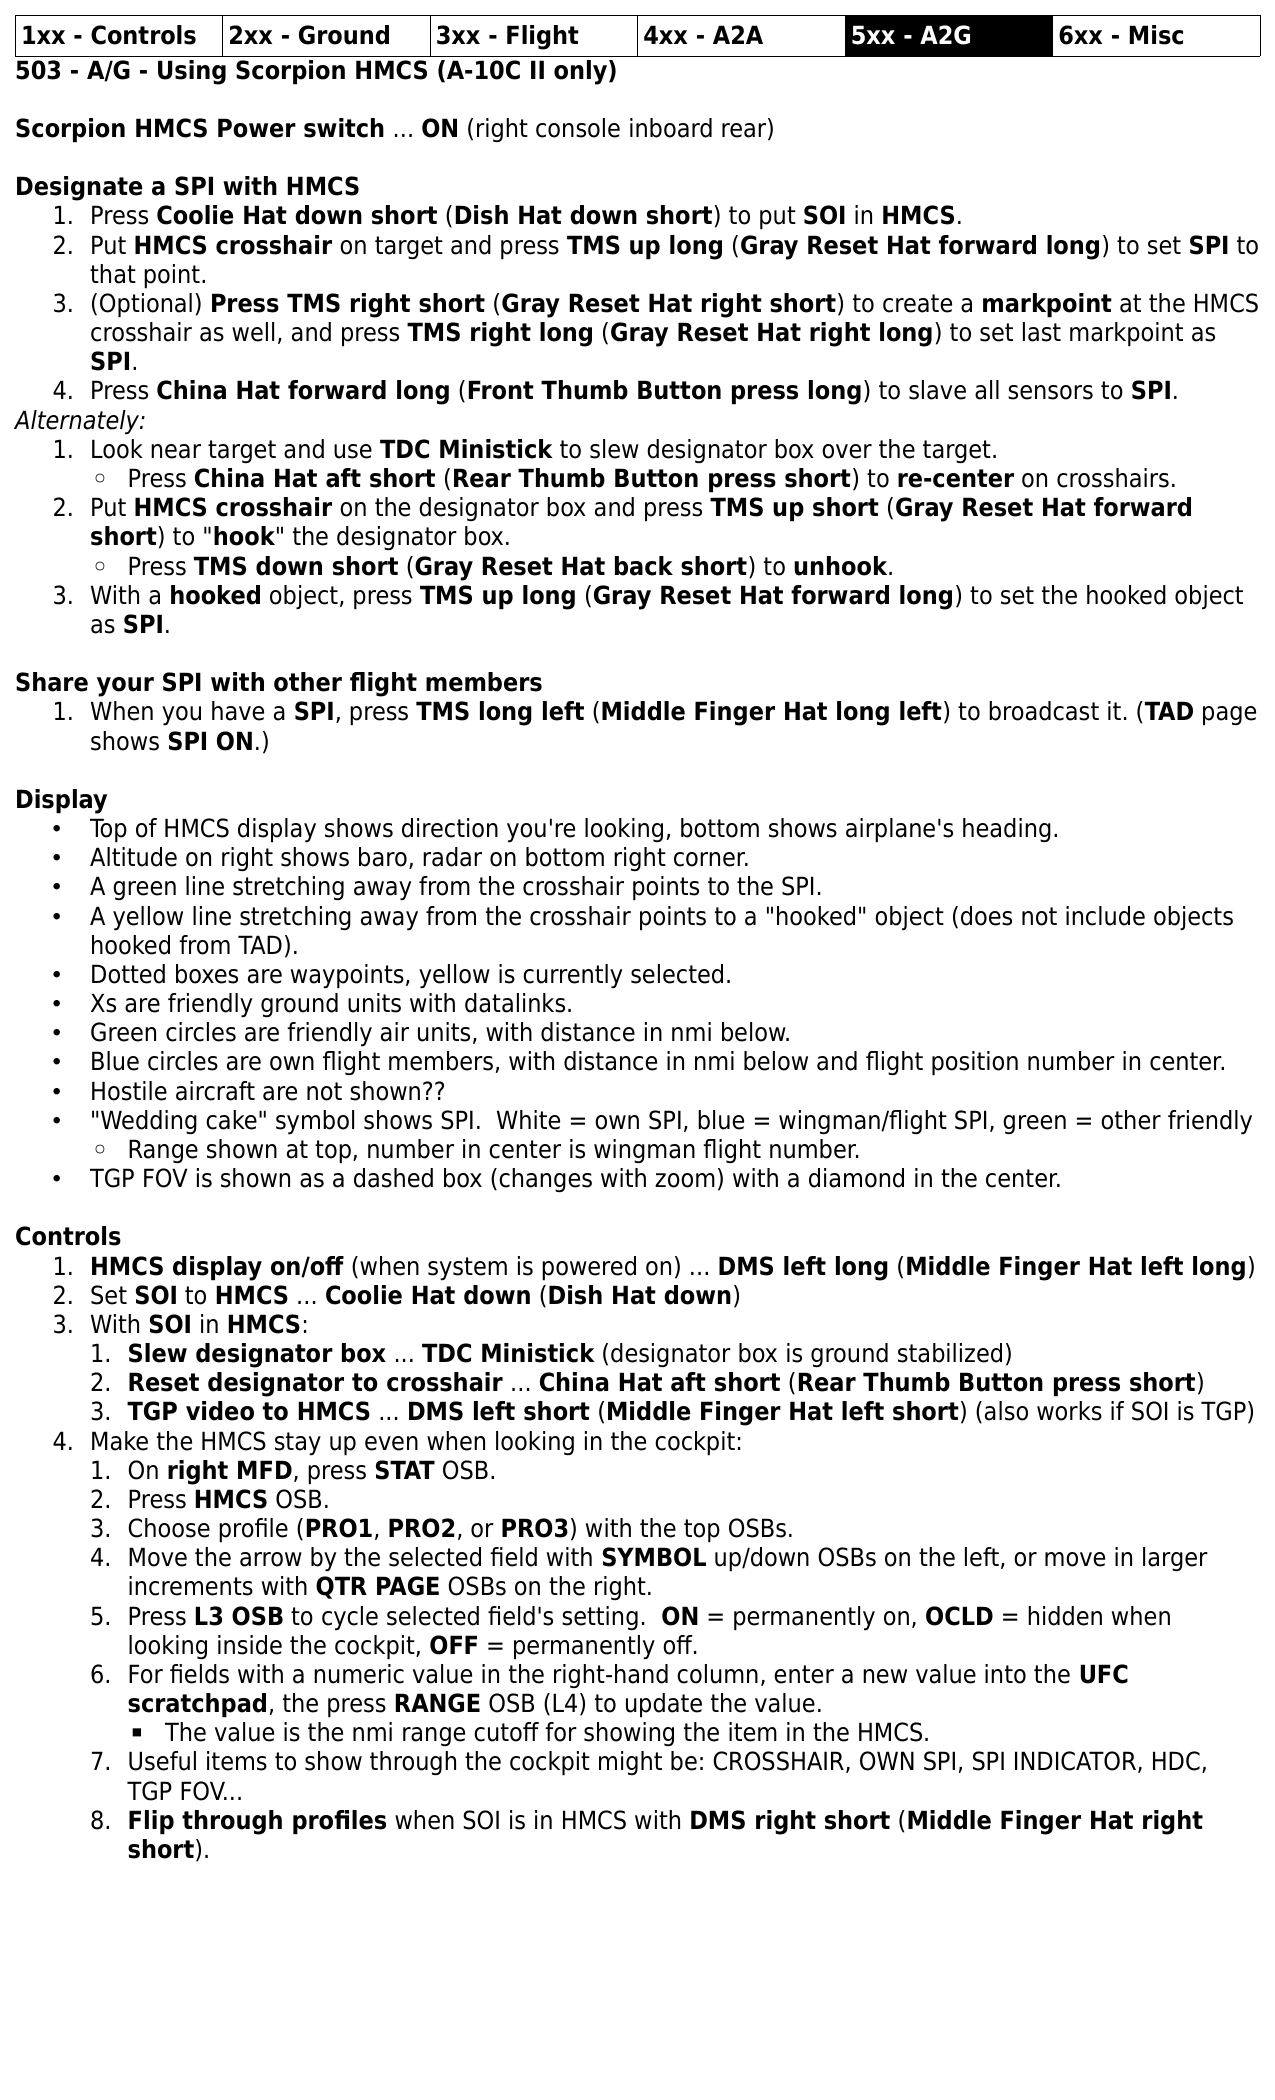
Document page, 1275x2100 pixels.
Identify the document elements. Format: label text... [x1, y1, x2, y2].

list Make the HMCS stay up even when looking in the cockpit: [52, 1427, 1260, 1456]
list Useful items to show through the cockpit might be: CROSSHAIR, OWN SPI, SPI INDICATOR, HDC, TGP FOV... [90, 1747, 1260, 1806]
list Look near target and use TDC Ministick to slew designator box over the target. [52, 435, 1260, 464]
table_header 4xx - A2A [638, 16, 845, 56]
text 503 - A/G - Using Scorpion HMCS (A-10C II only) [15, 57, 1260, 85]
table_header 5xx - A2G [846, 16, 1052, 56]
table_header 3xx - Flight [431, 16, 637, 56]
list On right MFD, press STAT OSB. [90, 1456, 1260, 1485]
text Share your SPI with other flight members [15, 668, 1260, 697]
text Alternately: [15, 406, 1260, 435]
list Choose profile (PRO1, PRO2, or PRO3) with the top OSBs. [90, 1514, 1260, 1543]
list Slew designator box ... TDC Ministick (designator box is ground stabilized) [90, 1339, 1260, 1368]
list Put HMCS crosshair on the designator box and press TMS up short (Gray Reset Hat forward short) to "hook" the designator box. [52, 493, 1260, 552]
list Dotted boxes are waypoints, yellow is currently selected. [52, 960, 1260, 989]
list Xs are friendly ground units with datalinks. [52, 989, 1260, 1018]
list TGP video to HMCS ... DMS left short (Middle Finger Hat left short) (also works if SOI is TGP) [90, 1397, 1260, 1427]
list Press China Hat forward long (Front Thumb Button press long) to slave all sensors to SPI. [52, 377, 1260, 406]
list Move the arrow by the selected field with SYMBOL up/down OSBs on the left, or move in larger increments with QTR PAGE OSBs on the right. [90, 1543, 1260, 1602]
list With SOI in HMCS: [52, 1310, 1260, 1339]
list For fields with a numeric value in the right-hand column, enter a new value into the UFC scratchpad, the press RANGE OSB (L4) to update the value. [90, 1660, 1260, 1718]
list Flip through profiles when SOI is in HMCS with DMS right short (Middle Finger Hat right short). [90, 1806, 1260, 1864]
list Put HMCS crosshair on target and press TMS up long (Gray Reset Hat forward long) to set SPI to that point. [52, 231, 1260, 289]
list Press TMS down short (Gray Reset Hat back short) to unhook. [90, 552, 1260, 581]
list "Wedding cake" symbol shows SPI. White = own SPI, blue = wingman/flight SPI, green = other friendly [52, 1106, 1260, 1135]
text Controls [15, 1222, 1260, 1252]
list A yellow line stretching away from the crosshair points to a "hooked" object (does not include objects hooked from TAD). [52, 902, 1260, 960]
list Altitude on right shows baro, radar on bottom right corner. [52, 843, 1260, 872]
list Press Coolie Hat down short (Dish Hat down short) to put SOI in HMCS. [52, 202, 1260, 231]
table_header 1xx - Controls [16, 16, 222, 56]
table_header 2xx - Ground [223, 16, 430, 56]
list Press China Hat aft short (Rear Thumb Button press short) to re-center on crosshairs. [90, 464, 1260, 493]
list The value is the nmi range cutoff for showing the item in the HMCS. [127, 1718, 1260, 1747]
list Blue circles are own flight members, with distance in nmi below and flight position number in center. [52, 1047, 1260, 1077]
list TGP FOV is shown as a dashed box (changes with zoom) with a diamond in the center. [52, 1164, 1260, 1193]
text Scorpion HMCS Power switch ... ON (right console inboard rear) [15, 114, 1260, 143]
list Hostile aircraft are not shown?? [52, 1077, 1260, 1106]
list Reset designator to crosshair ... China Hat aft short (Rear Thumb Button press short) [90, 1368, 1260, 1397]
list Top of HMCS display shows direction you're looking, bottom shows airplane's heading. [52, 814, 1260, 843]
list A green line stretching away from the crosshair points to the SPI. [52, 872, 1260, 902]
list With a hooked object, press TMS up long (Gray Reset Hat forward long) to set the hooked object as SPI. [52, 581, 1260, 639]
list Press HMCS OSB. [90, 1485, 1260, 1514]
list Green circles are friendly air units, with distance in nmi below. [52, 1018, 1260, 1047]
list HMCS display on/off (when system is powered on) ... DMS left long (Middle Finger Hat left long) [52, 1252, 1260, 1281]
list Press L3 OSB to cycle selected field's setting. ON = permanently on, OCLD = hidden when looking inside the cockpit, OFF = permanently off. [90, 1602, 1260, 1660]
text Designate a SPI with HMCS [15, 172, 1260, 202]
list (Optional) Press TMS right short (Gray Reset Hat right short) to create a markpoint at the HMCS crosshair as well, and press TMS right long (Gray Reset Hat right long) to set last markpoint as SPI. [52, 289, 1260, 377]
list When you have a SPI, press TMS long left (Middle Finger Hat long left) to broadcast it. (TAD page shows SPI ON.) [52, 697, 1260, 756]
table_header 6xx - Misc [1053, 16, 1260, 56]
text Display [15, 785, 1260, 814]
list Set SOI to HMCS ... Coolie Hat down (Dish Hat down) [52, 1281, 1260, 1310]
list Range shown at top, number in center is wingman flight number. [90, 1135, 1260, 1164]
